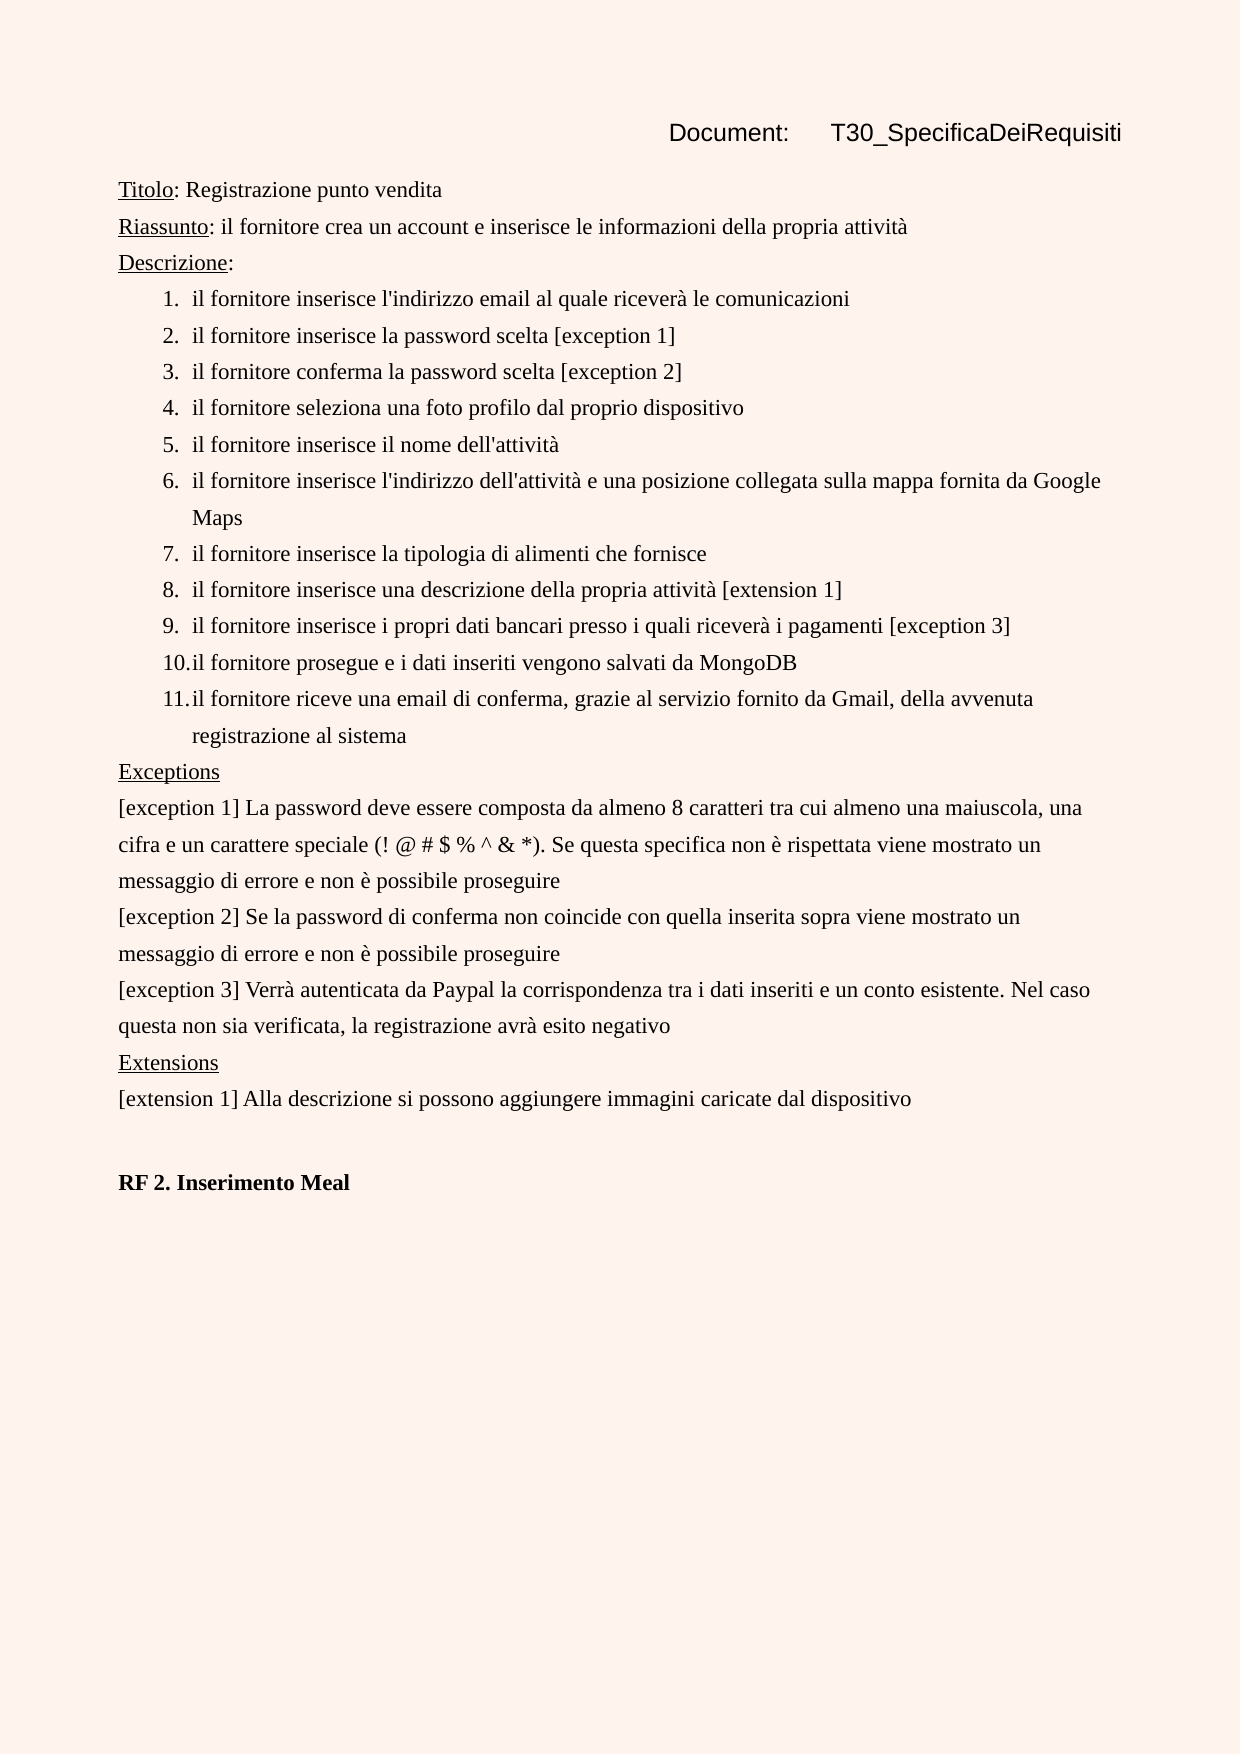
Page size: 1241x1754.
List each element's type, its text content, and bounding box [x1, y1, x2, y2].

list il fornitore inserisce il nome dell'attività [162, 431, 1122, 457]
text RF 2. Inserimento Meal [118, 1169, 1122, 1196]
list il fornitore conferma la password scelta [exception 2] [162, 358, 1122, 384]
list il fornitore riceve una email di conferma, grazie al servizio fornito da Gmail, della avvenuta registrazione al sistema [162, 685, 1122, 748]
text Extensions [118, 1049, 1122, 1075]
text Descrizione: [118, 249, 1122, 275]
text [exception 2] Se la password di conferma non coincide con quella inserita sopra viene mostrato un messaggio di errore e non è possibile proseguire [118, 903, 1122, 966]
list il fornitore inserisce la password scelta [exception 1] [162, 322, 1122, 348]
text [extension 1] Alla descrizione si possono aggiungere immagini caricate dal dispositivo [118, 1085, 1122, 1112]
list il fornitore inserisce la tipologia di alimenti che fornisce [162, 540, 1122, 566]
text [exception 1] La password deve essere composta da almeno 8 caratteri tra cui almeno una maiuscola, una cifra e un carattere speciale (! @ # $ % ^ & *). Se questa specifica non è rispettata viene mostrato un messaggio di errore e non è possibile proseguire [118, 794, 1122, 893]
list il fornitore inserisce l'indirizzo dell'attività e una posizione collegata sulla mappa fornita da Google Maps [162, 467, 1122, 530]
list il fornitore inserisce i propri dati bancari presso i quali riceverà i pagamenti [exception 3] [162, 613, 1122, 639]
text Exceptions [118, 758, 1122, 784]
text [exception 3] Verrà autenticata da Paypal la corrispondenza tra i dati inseriti e un conto esistente. Nel caso questa non sia verificata, la registrazione avrà esito negativo [118, 976, 1122, 1039]
text Riassunto: il fornitore crea un account e inserisce le informazioni della propria attività [118, 213, 1122, 239]
list il fornitore prosegue e i dati inseriti vengono salvati da MongoDB [162, 649, 1122, 675]
list il fornitore seleziona una foto profilo dal proprio dispositivo [162, 394, 1122, 421]
list il fornitore inserisce una descrizione della propria attività [extension 1] [162, 576, 1122, 603]
list il fornitore inserisce l'indirizzo email al quale riceverà le comunicazioni [162, 285, 1122, 312]
text Titolo: Registrazione punto vendita [118, 176, 1122, 203]
